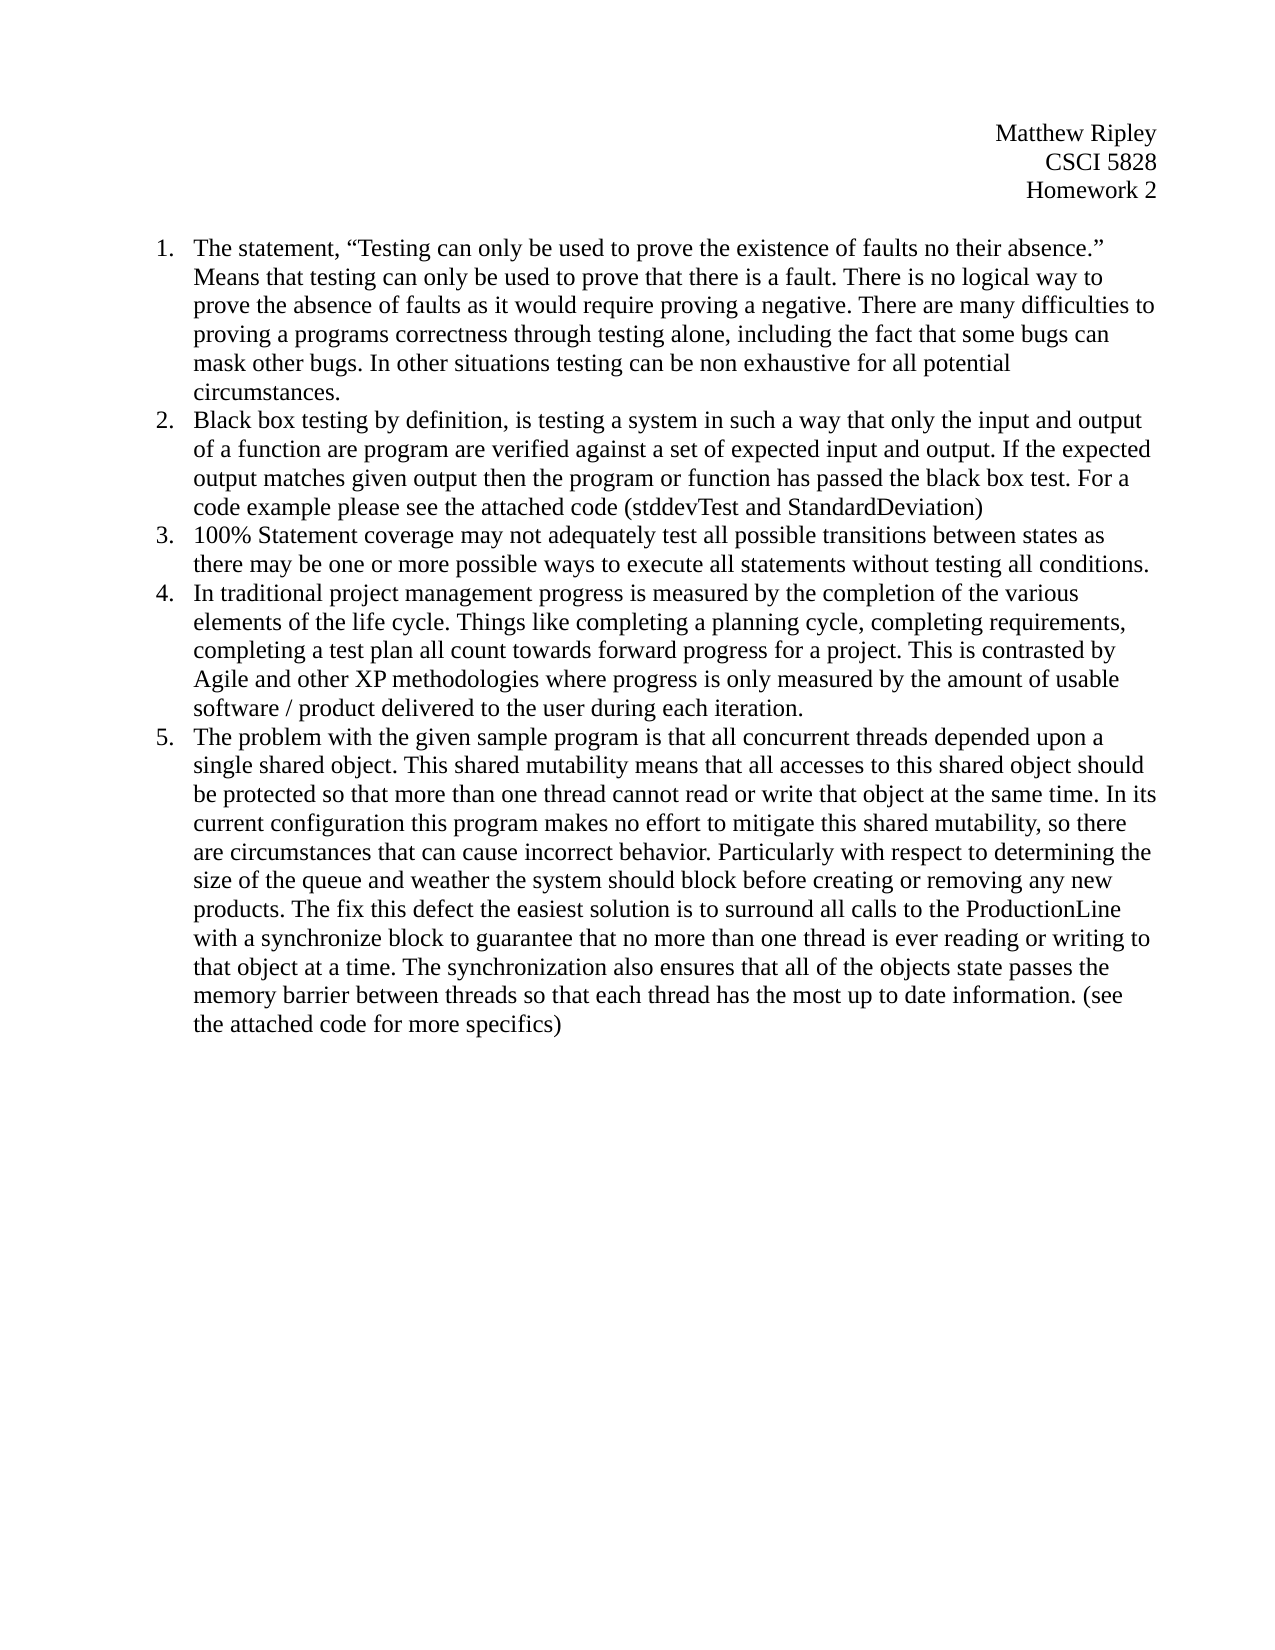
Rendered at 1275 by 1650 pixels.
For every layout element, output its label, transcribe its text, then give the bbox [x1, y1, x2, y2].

list Black box testing by definition, is testing a system in such a way that only the input and output of a function are program are verified against a set of expected input and output. If the expected output matches given output then the program or function has passed the black box test. For a code example please see the attached code (stddevTest and StandardDeviation) [156, 406, 1157, 521]
text Homework 2 [118, 176, 1157, 204]
text CSCI 5828 [118, 147, 1157, 176]
list 100% Statement coverage may not adequately test all possible transitions between states as there may be one or more possible ways to execute all statements without testing all conditions. [156, 521, 1157, 578]
list The statement, “Testing can only be used to prove the existence of faults no their absence.” Means that testing can only be used to prove that there is a fault. There is no logical way to prove the absence of faults as it would require proving a negative. There are many difficulties to proving a programs correctness through testing alone, including the fact that some bugs can mask other bugs. In other situations testing can be non exhaustive for all potential circumstances. [156, 233, 1157, 406]
list The problem with the given sample program is that all concurrent threads depended upon a single shared object. This shared mutability means that all accesses to this shared object should be protected so that more than one thread cannot read or write that object at the same time. In its current configuration this program makes no effort to mitigate this shared mutability, so there are circumstances that can cause incorrect behavior. Particularly with respect to determining the size of the queue and weather the system should block before creating or removing any new products. The fix this defect the easiest solution is to surround all calls to the ProductionLine with a synchronize block to guarantee that no more than one thread is ever reading or writing to that object at a time. The synchronization also ensures that all of the objects state passes the memory barrier between threads so that each thread has the most up to date information. (see the attached code for more specifics) [156, 722, 1157, 1038]
text Matthew Ripley [118, 118, 1157, 147]
list In traditional project management progress is measured by the completion of the various elements of the life cycle. Things like completing a planning cycle, completing requirements, completing a test plan all count towards forward progress for a project. This is contrasted by Agile and other XP methodologies where progress is only measured by the amount of usable software / product delivered to the user during each iteration. [156, 578, 1157, 722]
